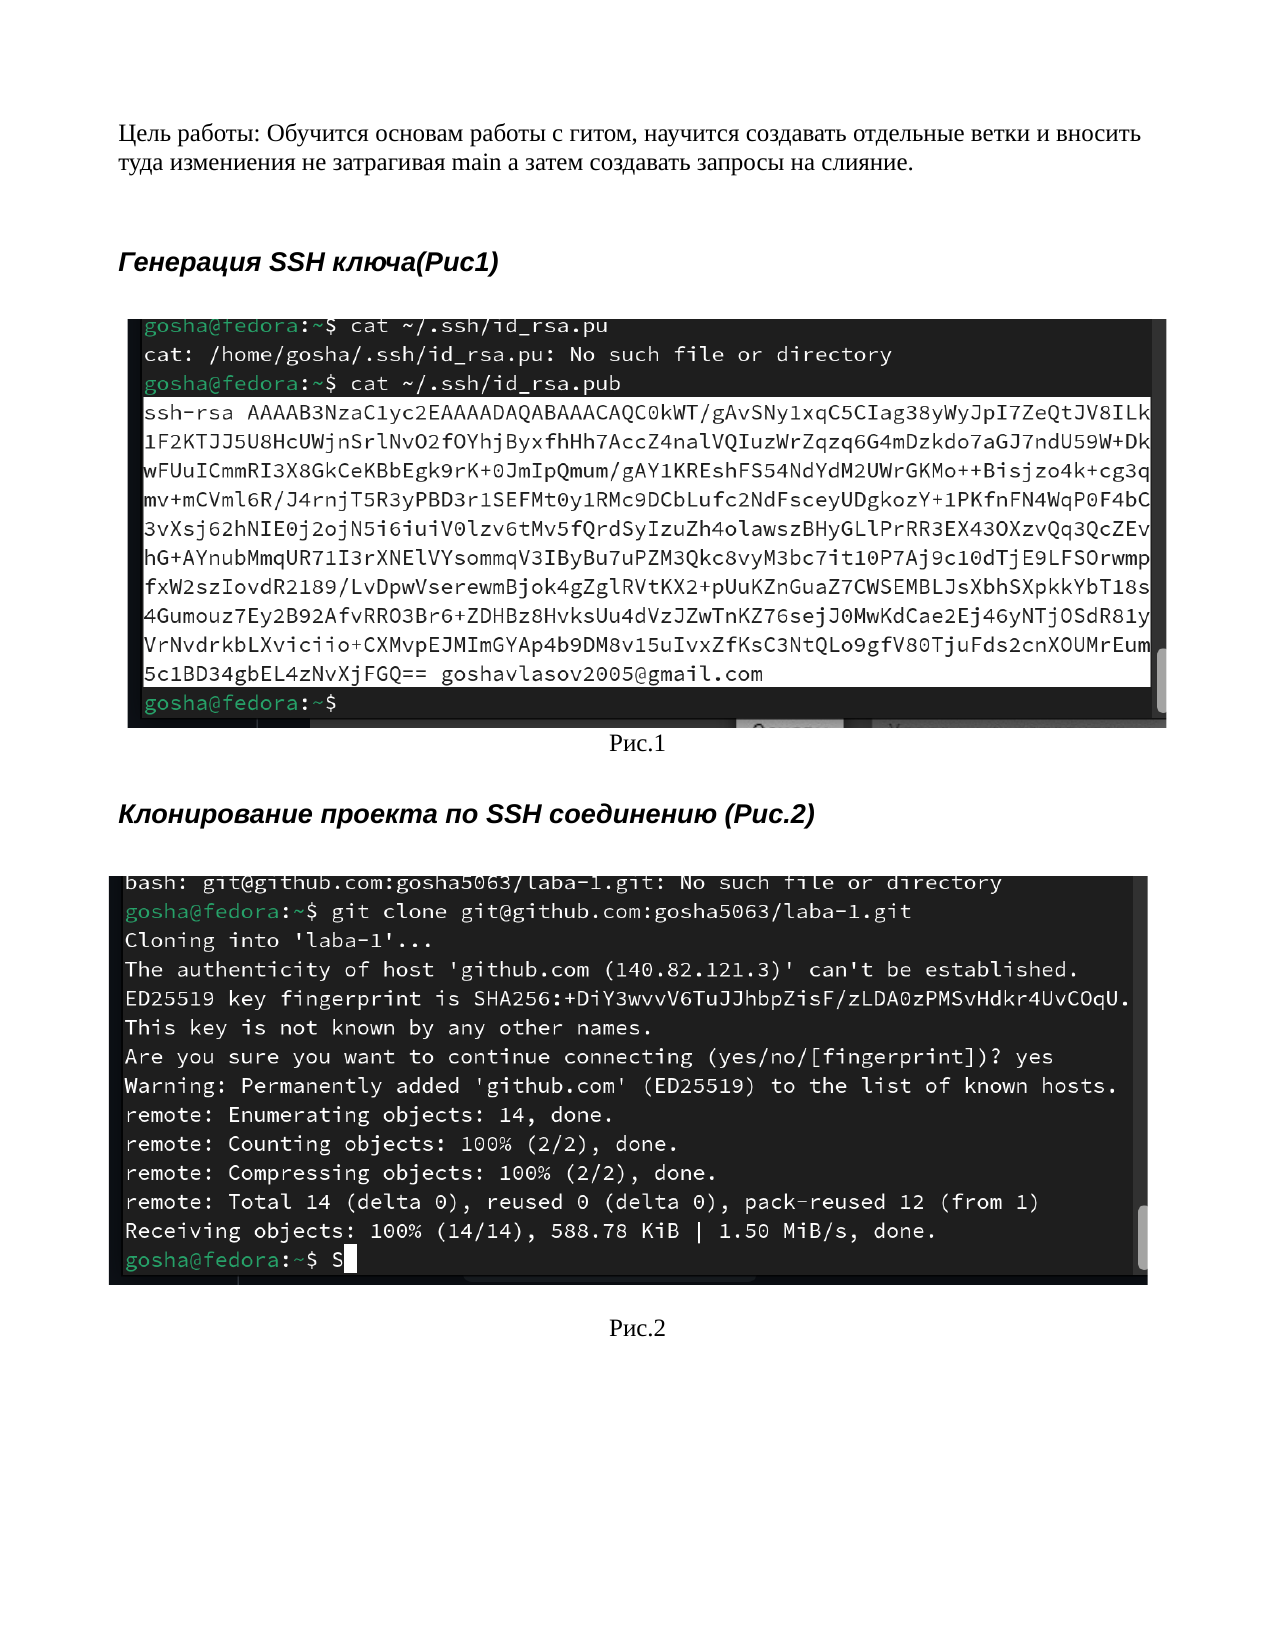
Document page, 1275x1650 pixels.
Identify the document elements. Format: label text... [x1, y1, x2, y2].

picture [127, 319, 1167, 728]
subtitle Генерация SSH ключа(Рис1) [118, 246, 1157, 277]
picture [108, 876, 1148, 1285]
text Рис.2 [118, 1313, 1157, 1342]
subtitle Клонирование проекта по SSH соединению (Рис.2) [118, 798, 1157, 829]
text Цель работы: Обучится основам работы с гитом, научится создавать отдельные ветки и вносить туда измениения не затрагивая main а затем создавать запросы на слияние. [118, 118, 1157, 176]
text Рис.1 [118, 318, 1157, 757]
